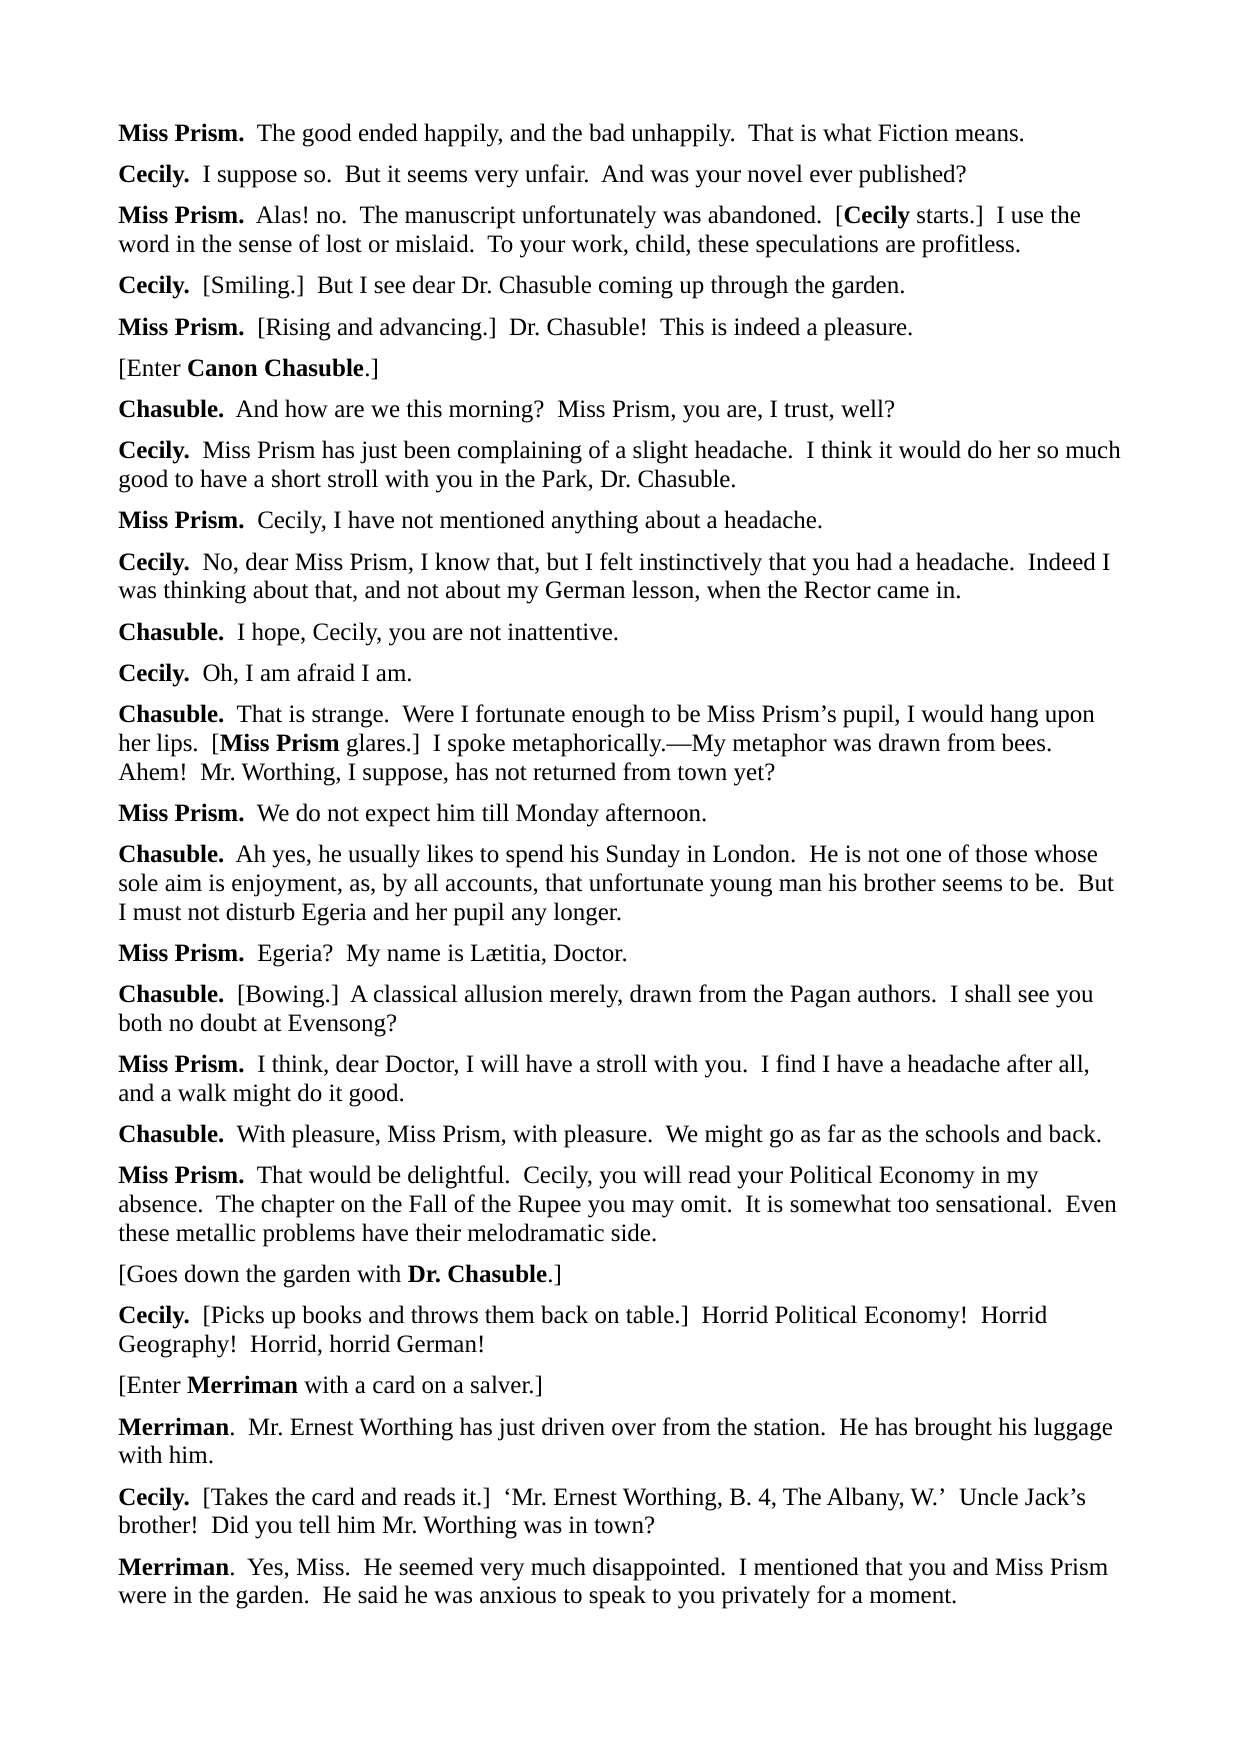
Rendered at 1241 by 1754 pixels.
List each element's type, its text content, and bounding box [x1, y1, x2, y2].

text Merriman. Yes, Miss. He seemed very much disappointed. I mentioned that you and Miss Prism were in the garden. He said he was anxious to speak to you privately for a moment. [118, 1552, 1122, 1609]
text [Enter Merriman with a card on a salver.] [118, 1371, 1122, 1399]
text Cecily. I suppose so. But it seems very unfair. And was your novel ever published? [118, 159, 1122, 188]
text Miss Prism. We do not expect him till Monday afternoon. [118, 798, 1122, 827]
text Chasuble. [Bowing.] A classical allusion merely, drawn from the Pagan authors. I shall see you both no doubt at Evensong? [118, 979, 1122, 1037]
text Cecily. [Picks up books and throws them back on table.] Horrid Political Economy! Horrid Geography! Horrid, horrid German! [118, 1301, 1122, 1358]
text Cecily. [Takes the card and reads it.] ‘Mr. Ernest Worthing, B. 4, The Albany, W.’ Uncle Jack’s brother! Did you tell him Mr. Worthing was in town? [118, 1482, 1122, 1539]
text Chasuble. With pleasure, Miss Prism, with pleasure. We might go as far as the schools and back. [118, 1119, 1122, 1148]
text Chasuble. I hope, Cecily, you are not inattentive. [118, 617, 1122, 646]
text Miss Prism. I think, dear Doctor, I will have a stroll with you. I find I have a headache after all, and a walk might do it good. [118, 1049, 1122, 1107]
text Chasuble. Ah yes, he usually likes to spend his Sunday in London. He is not one of those whose sole aim is enjoyment, as, by all accounts, that unfortunate young man his brother seems to be. But I must not disturb Egeria and her pupil any longer. [118, 839, 1122, 926]
text Cecily. [Smiling.] But I see dear Dr. Chasuble coming up through the garden. [118, 271, 1122, 299]
text [Goes down the garden with Dr. Chasuble.] [118, 1259, 1122, 1288]
text Cecily. Miss Prism has just been complaining of a slight headache. I think it would do her so much good to have a short stroll with you in the Park, Dr. Chasuble. [118, 436, 1122, 493]
text Miss Prism. Egeria? My name is Lætitia, Doctor. [118, 938, 1122, 967]
text Miss Prism. Alas! no. The manuscript unfortunately was abandoned. [Cecily starts.] I use the word in the sense of lost or mislaid. To your work, child, these speculations are profitless. [118, 201, 1122, 258]
text Cecily. Oh, I am afraid I am. [118, 658, 1122, 687]
text Miss Prism. Cecily, I have not mentioned anything about a headache. [118, 506, 1122, 534]
text Cecily. No, dear Miss Prism, I know that, but I felt instinctively that you had a headache. Indeed I was thinking about that, and not about my German lesson, when the Rector came in. [118, 547, 1122, 604]
text Miss Prism. The good ended happily, and the bad unhappily. That is what Fiction means. [118, 118, 1122, 147]
text [Enter Canon Chasuble.] [118, 353, 1122, 382]
text Miss Prism. [Rising and advancing.] Dr. Chasuble! This is indeed a pleasure. [118, 312, 1122, 341]
text Miss Prism. That would be delightful. Cecily, you will read your Political Economy in my absence. The chapter on the Fall of the Rupee you may omit. It is somewhat too sensational. Even these metallic problems have their melodramatic side. [118, 1161, 1122, 1247]
text Chasuble. That is strange. Were I fortunate enough to be Miss Prism’s pupil, I would hang upon her lips. [Miss Prism glares.] I spoke metaphorically.—My metaphor was drawn from bees. Ahem! Mr. Worthing, I suppose, has not returned from town yet? [118, 699, 1122, 786]
text Merriman. Mr. Ernest Worthing has just driven over from the station. He has brought his luggage with him. [118, 1412, 1122, 1469]
text Chasuble. And how are we this morning? Miss Prism, you are, I trust, well? [118, 394, 1122, 423]
